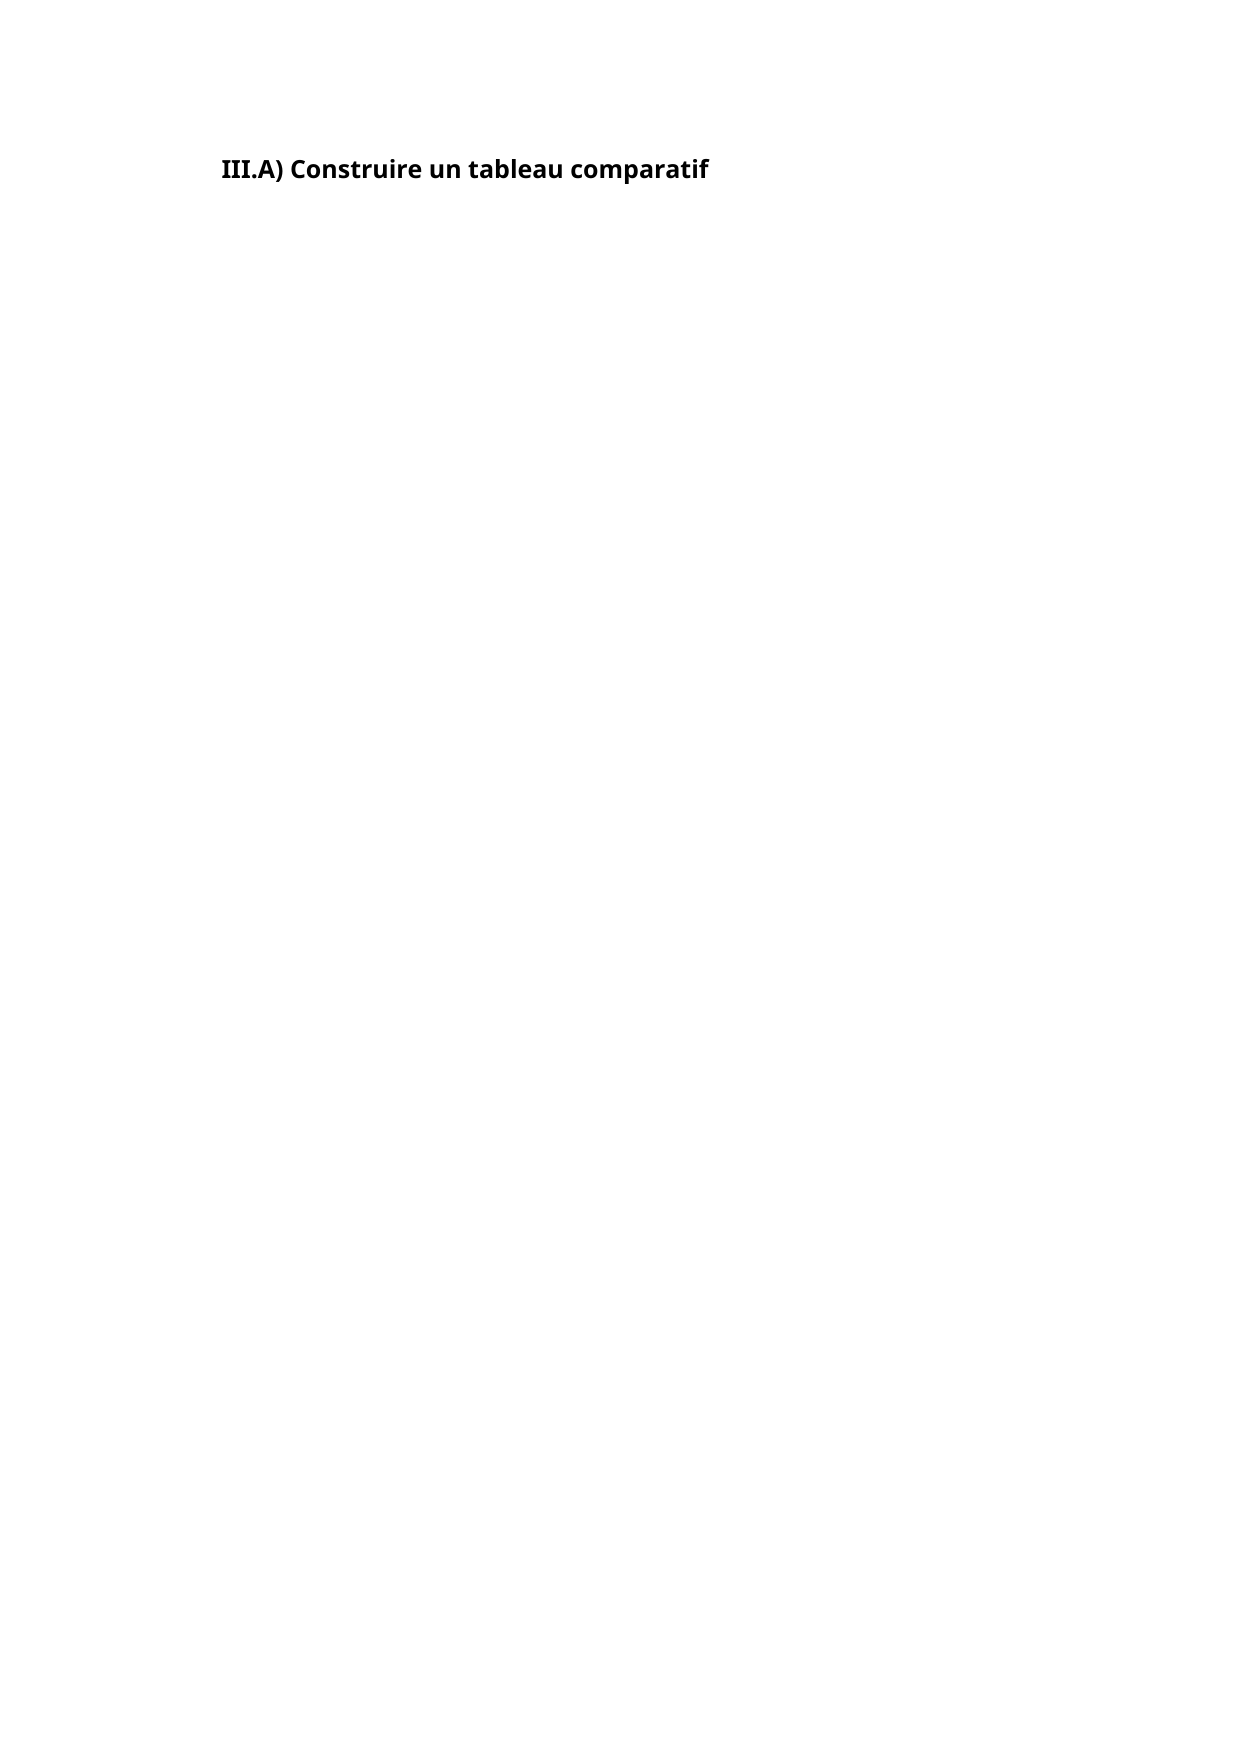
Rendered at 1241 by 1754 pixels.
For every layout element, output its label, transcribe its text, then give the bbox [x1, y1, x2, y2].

text III.A) Construire un tableau comparatif [148, 148, 1093, 187]
